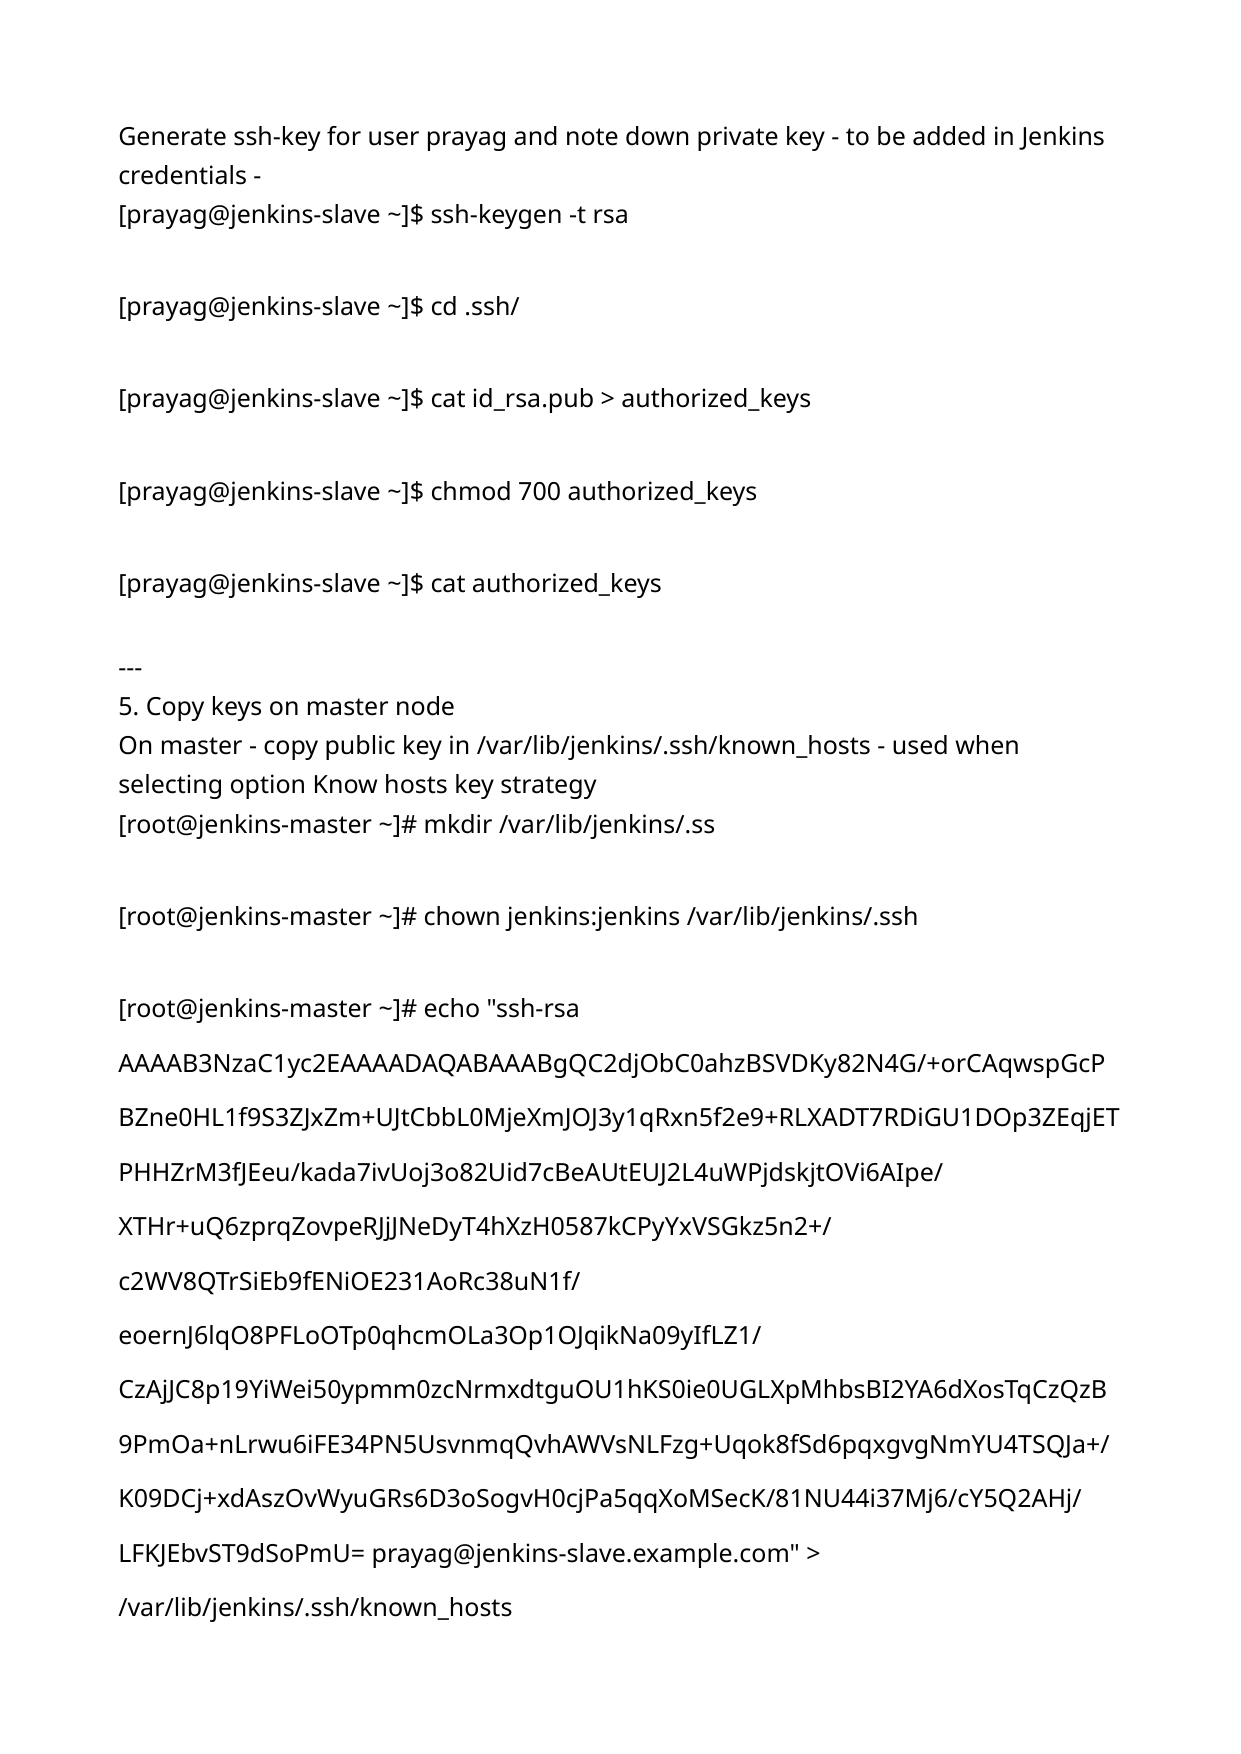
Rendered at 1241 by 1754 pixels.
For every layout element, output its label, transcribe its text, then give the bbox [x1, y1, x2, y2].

text 5. Copy keys on master node [118, 689, 1122, 723]
text [prayag@jenkins-slave ~]$ cd .ssh/ [118, 289, 1122, 323]
text [prayag@jenkins-slave ~]$ ssh-keygen -t rsa [118, 196, 1122, 231]
text --- [118, 649, 1122, 684]
text [root@jenkins-master ~]# mkdir /var/lib/jenkins/.ss [118, 806, 1122, 840]
text Generate ssh-key for user prayag and note down private key - to be added in Jenkins credentials - [118, 118, 1122, 191]
text [root@jenkins-master ~]# echo "ssh-rsa AAAAB3NzaC1yc2EAAAADAQABAAABgQC2djObC0ahzBSVDKy82N4G/+orCAqwspGcPBZne0HL1f9S3ZJxZm+UJtCbbL0MjeXmJOJ3y1qRxn5f2e9+RLXADT7RDiGU1DOp3ZEqjETPHHZrM3fJEeu/kada7ivUoj3o82Uid7cBeAUtEUJ2L4uWPjdskjtOVi6AIpe/XTHr+uQ6zprqZovpeRJjJNeDyT4hXzH0587kCPyYxVSGkz5n2+/c2WV8QTrSiEb9fENiOE231AoRc38uN1f/eoernJ6lqO8PFLoOTp0qhcmOLa3Op1OJqikNa09yIfLZ1/CzAjJC8p19YiWei50ypmm0zcNrmxdtguOU1hKS0ie0UGLXpMhbsBI2YA6dXosTqCzQzB9PmOa+nLrwu6iFE34PN5UsvnmqQvhAWVsNLFzg+Uqok8fSd6pqxgvgNmYU4TSQJa+/K09DCj+xdAszOvWyuGRs6D3oSogvH0cjPa5qqXoMSecK/81NU44i37Mj6/cY5Q2AHj/LFKJEbvST9dSoPmU= prayag@jenkins-slave.example.com" > /var/lib/jenkins/.ssh/known_hosts [118, 991, 1122, 1624]
text [root@jenkins-master ~]# chown jenkins:jenkins /var/lib/jenkins/.ssh [118, 898, 1122, 933]
text [prayag@jenkins-slave ~]$ cat authorized_keys [118, 566, 1122, 600]
text [prayag@jenkins-slave ~]$ chmod 700 authorized_keys [118, 473, 1122, 507]
text [prayag@jenkins-slave ~]$ cat id_rsa.pub > authorized_keys [118, 381, 1122, 415]
text On master - copy public key in /var/lib/jenkins/.ssh/known_hosts - used when selecting option Know hosts key strategy [118, 728, 1122, 801]
